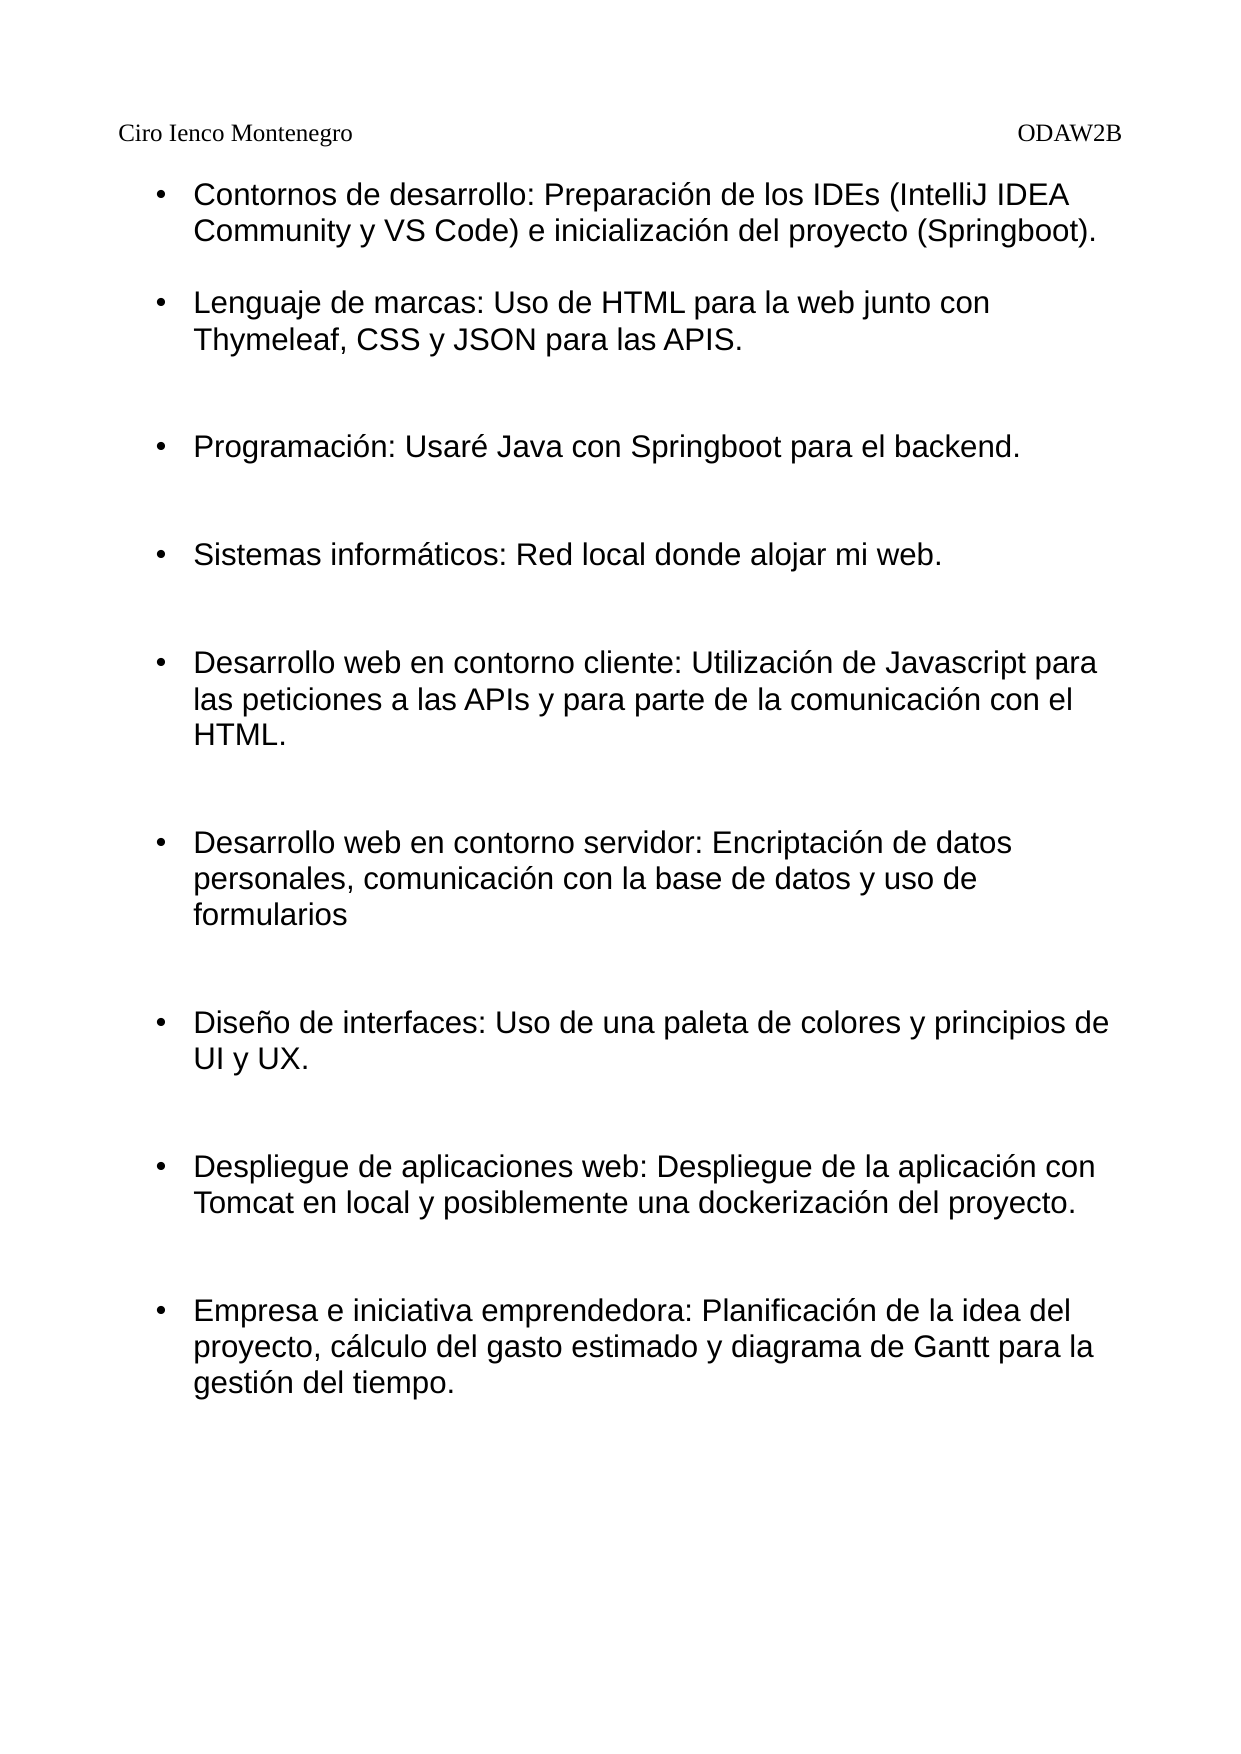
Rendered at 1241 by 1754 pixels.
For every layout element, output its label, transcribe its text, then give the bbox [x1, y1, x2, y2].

list Desarrollo web en contorno cliente: Utilización de Javascript para las peticiones a las APIs y para parte de la comunicación con el HTML. [156, 644, 1122, 752]
list Contornos de desarrollo: Preparación de los IDEs (IntelliJ IDEA Community y VS Code) e inicialización del proyecto (Springboot). [156, 176, 1122, 248]
list Lenguaje de marcas: Uso de HTML para la web junto con Thymeleaf, CSS y JSON para las APIS. [156, 284, 1122, 356]
list Sistemas informáticos: Red local donde alojar mi web. [156, 536, 1122, 572]
list Diseño de interfaces: Uso de una paleta de colores y principios de UI y UX. [156, 1004, 1122, 1076]
list Empresa e iniciativa emprendedora: Planificación de la idea del proyecto, cálculo del gasto estimado y diagrama de Gantt para la gestión del tiempo. [156, 1292, 1122, 1400]
list Desarrollo web en contorno servidor: Encriptación de datos personales, comunicación con la base de datos y uso de formularios [156, 824, 1122, 932]
list Programación: Usaré Java con Springboot para el backend. [156, 428, 1122, 464]
list Despliegue de aplicaciones web: Despliegue de la aplicación con Tomcat en local y posiblemente una dockerización del proyecto. [156, 1148, 1122, 1220]
